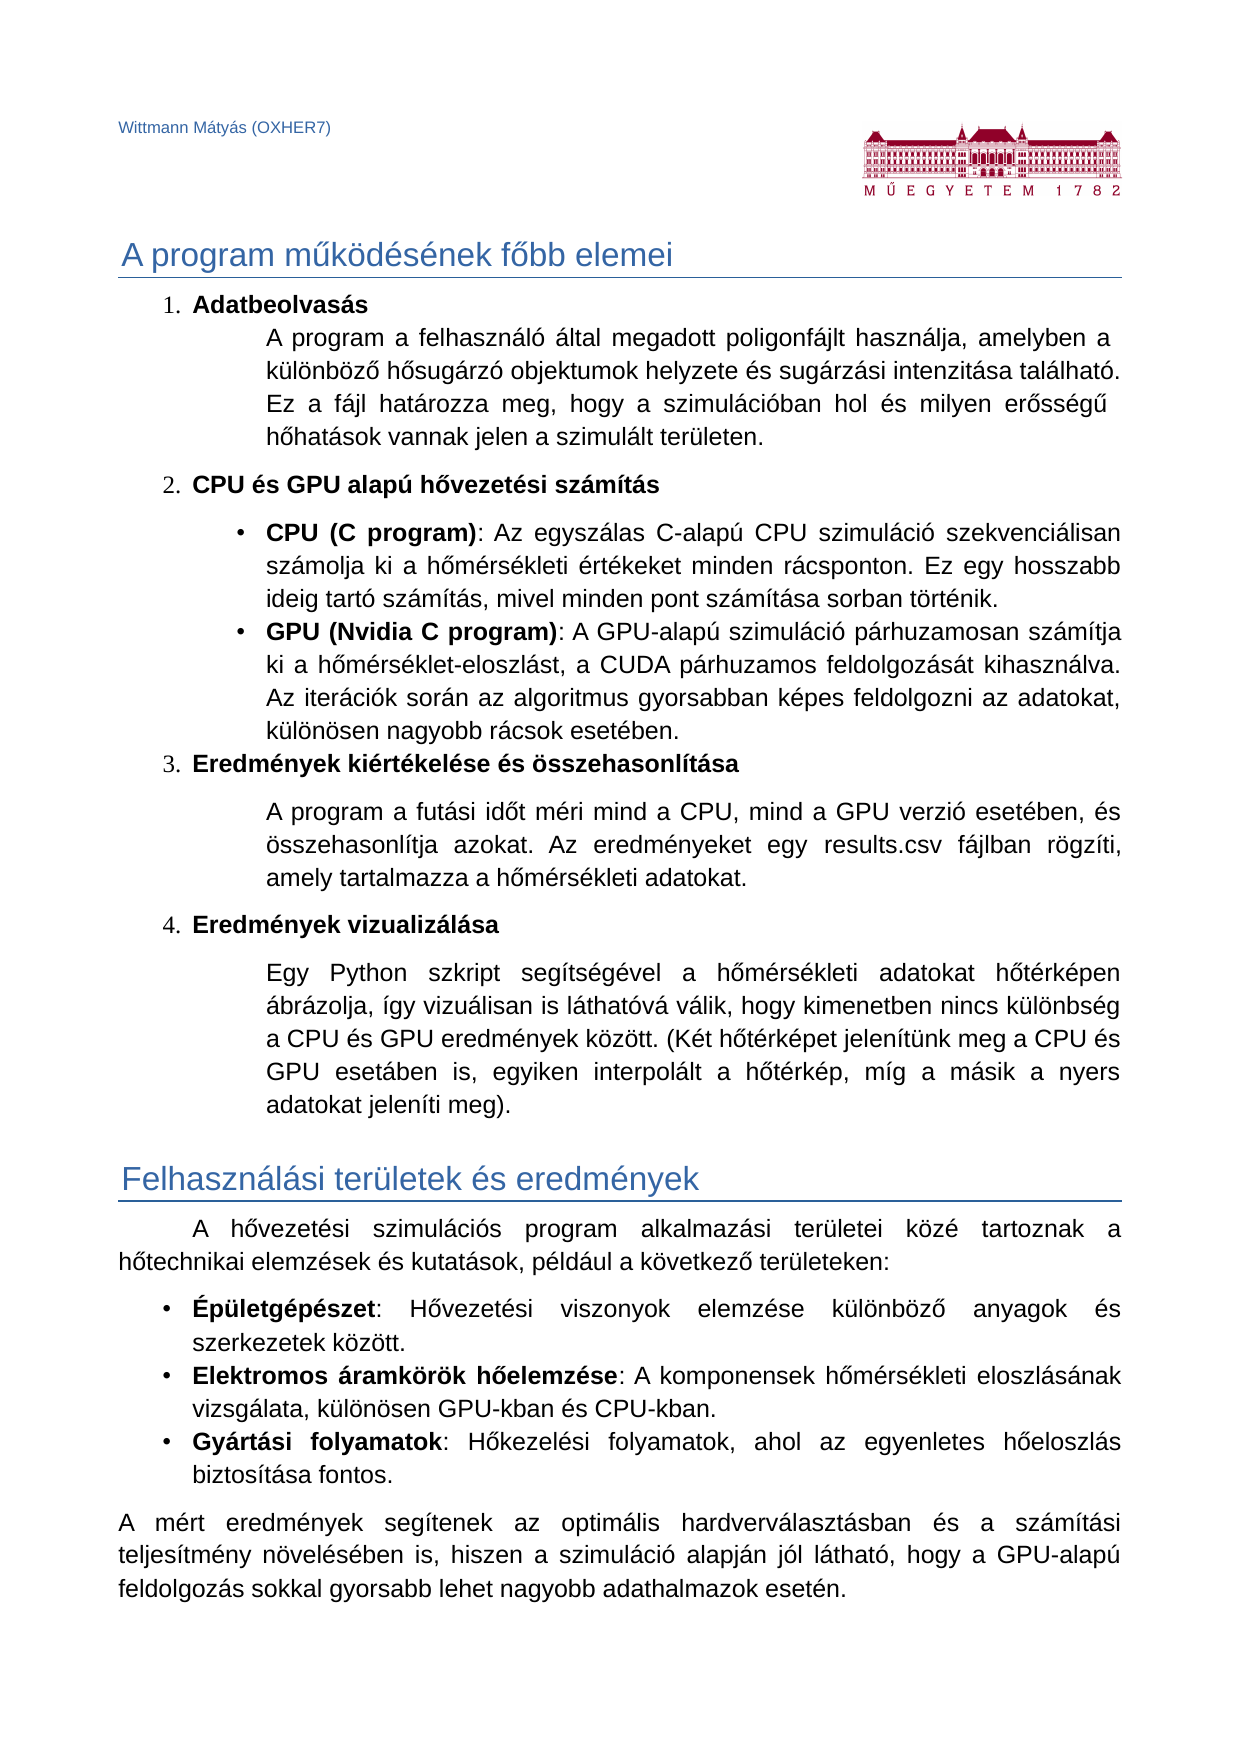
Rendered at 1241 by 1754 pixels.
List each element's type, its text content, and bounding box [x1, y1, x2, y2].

list GPU (Nvidia C program): A GPU-alapú szimuláció párhuzamosan számítja ki a hőmérséklet-eloszlást, a CUDA párhuzamos feldolgozását kihasználva. Az iterációk során az algoritmus gyorsabban képes feldolgozni az adatokat, különösen nagyobb rácsok esetében. [236, 617, 1122, 745]
list Egy Python szkript segítségével a hőmérsékleti adatokat hőtérképen ábrázolja, így vizuálisan is láthatóvá válik, hogy kimenetben nincs különbség a CPU és GPU eredmények között. (Két hőtérképet jelenítünk meg a CPU és GPU esetáben is, egyiken interpolált a hőtérkép, míg a másik a nyers adatokat jeleníti meg). [236, 958, 1122, 1119]
list CPU (C program): Az egyszálas C-alapú CPU szimuláció szekvenciálisan számolja ki a hőmérsékleti értékeket minden rácsponton. Ez egy hosszabb ideig tartó számítás, mivel minden pont számítása sorban történik. [236, 518, 1122, 613]
picture [862, 121, 1123, 196]
text A mért eredmények segítenek az optimális hardverválasztásban és a számítási teljesítmény növelésében is, hiszen a szimuláció alapján jól látható, hogy a GPU-alapú feldolgozás sokkal gyorsabb lehet nagyobb adathalmazok esetén. [118, 1507, 1122, 1602]
list Eredmények kiértékelése és összehasonlítása [162, 749, 1122, 778]
list Eredmények vizualizálása [162, 910, 1122, 939]
list Épületgépészet: Hővezetési viszonyok elemzése különböző anyagok és szerkezetek között. [162, 1294, 1122, 1356]
text A hővezetési szimulációs program alkalmazási területei közé tartoznak a hőtechnikai elemzések és kutatások, például a következő területeken: [118, 1214, 1122, 1276]
subtitle Felhasználási területek és eredmények [118, 1156, 1122, 1200]
subtitle A program működésének főbb elemei [118, 232, 1122, 277]
list Gyártási folyamatok: Hőkezelési folyamatok, ahol az egyenletes hőeloszlás biztosítása fontos. [162, 1427, 1122, 1489]
list Elektromos áramkörök hőelemzése: A komponensek hőmérsékleti eloszlásának vizsgálata, különösen GPU-kban és CPU-kban. [162, 1361, 1122, 1422]
list CPU és GPU alapú hővezetési számítás [162, 470, 1122, 499]
list Adatbeolvasás A program a felhasználó által megadott poligonfájlt használja, amelyben a különböző hősugárzó objektumok helyzete és sugárzási intenzitása található. Ez a fájl határozza meg, hogy a szimulációban hol és milyen erősségű hőhatások vannak jelen a szimulált területen. [162, 290, 1122, 451]
list A program a futási időt méri mind a CPU, mind a GPU verzió esetében, és összehasonlítja azokat. Az eredményeket egy results.csv fájlban rögzíti, amely tartalmazza a hőmérsékleti adatokat. [236, 797, 1122, 892]
text Wittmann Mátyás (OXHER7) [118, 118, 1122, 137]
